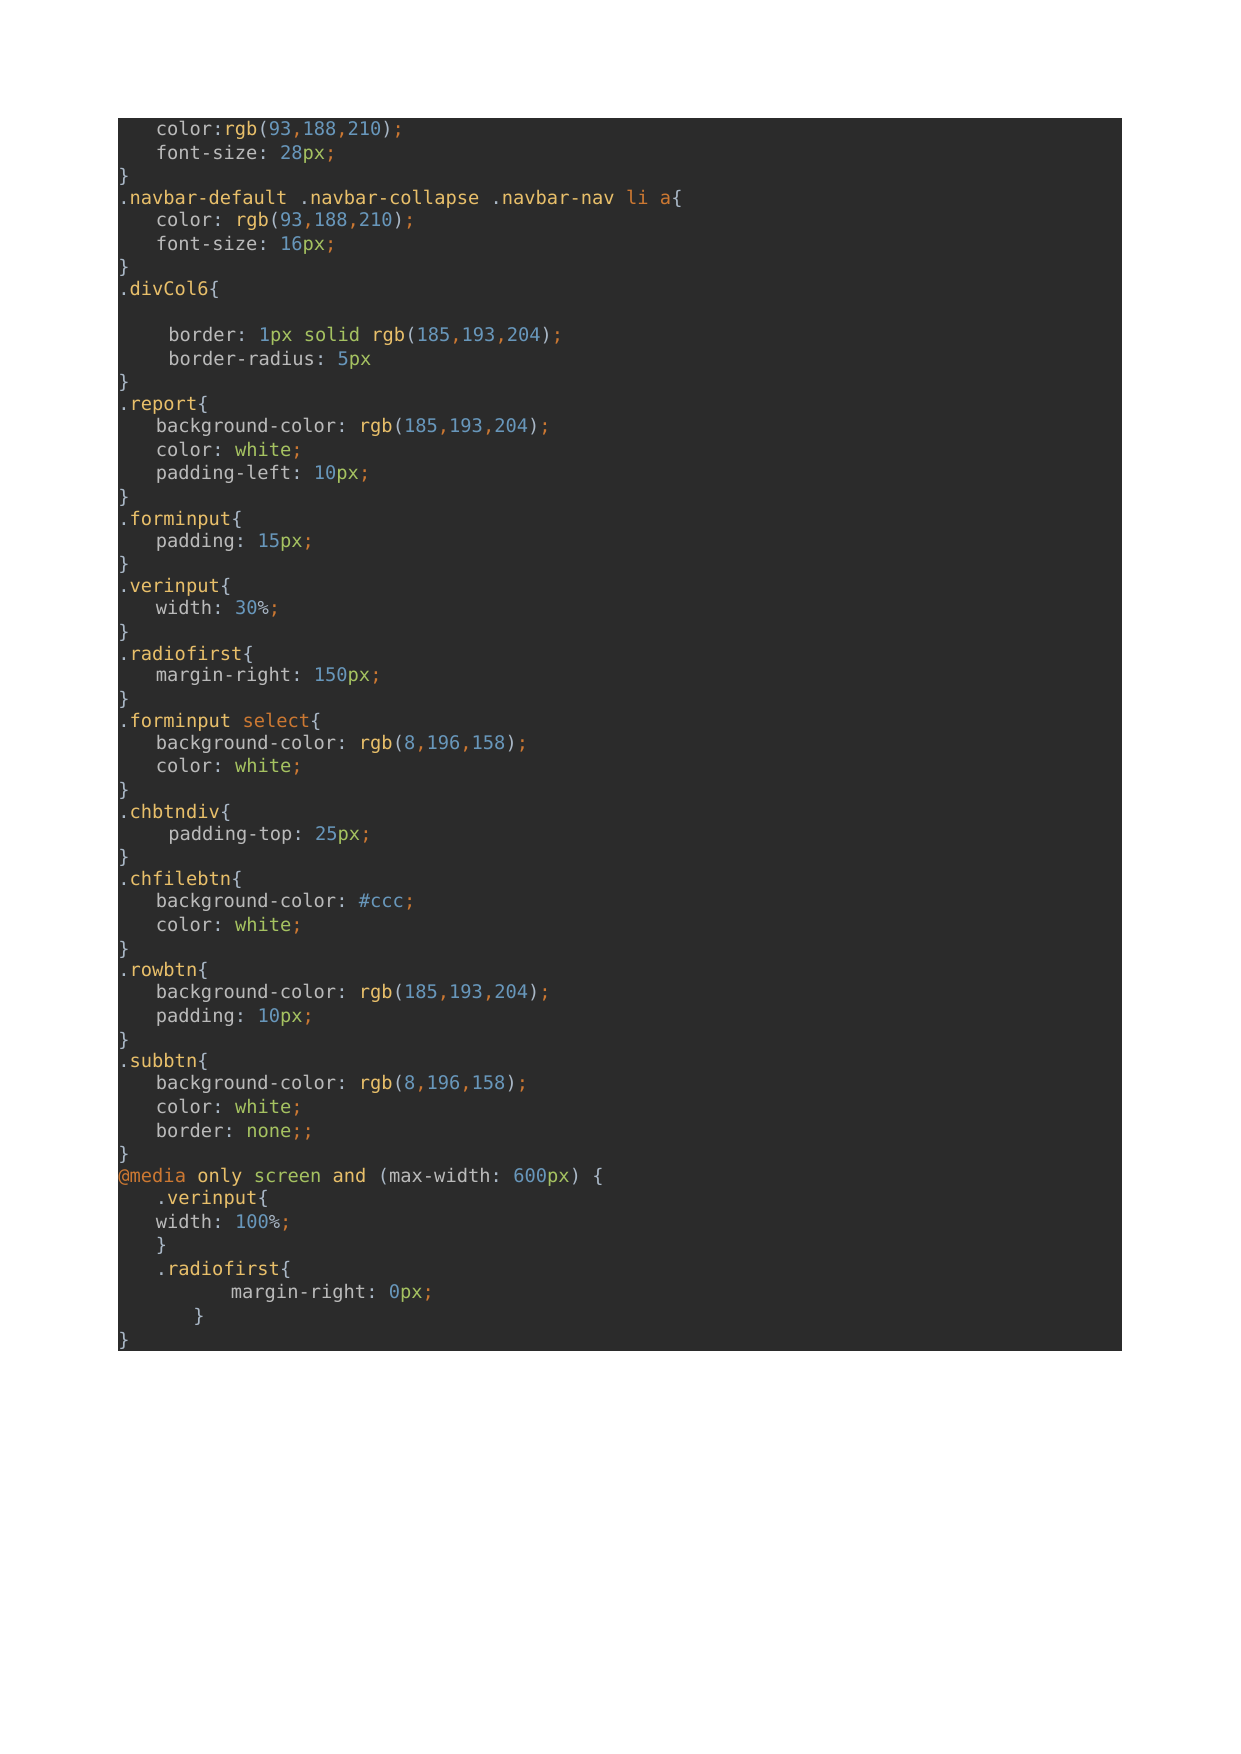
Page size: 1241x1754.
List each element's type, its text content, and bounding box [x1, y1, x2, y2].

text color:rgb(93,188,210); [118, 118, 1122, 142]
text .forminput{ [118, 508, 1122, 529]
text width: 30%; [118, 597, 1122, 621]
text padding: 10px; [118, 1005, 1122, 1028]
text color: white; [118, 438, 1122, 462]
text border-radius: 5px [118, 347, 1122, 371]
text border: none;; [118, 1119, 1122, 1143]
text } [118, 1143, 1122, 1165]
text color: white; [118, 914, 1122, 937]
text width: 100%; [118, 1211, 1122, 1234]
text } [118, 1234, 1122, 1258]
text } [118, 256, 1122, 278]
text .divCol6{ [118, 278, 1122, 300]
text } [118, 553, 1122, 575]
text } [118, 371, 1122, 393]
text border: 1px solid rgb(185,193,204); [118, 324, 1122, 347]
text margin-right: 150px; [118, 664, 1122, 688]
text .subbtn{ [118, 1050, 1122, 1072]
text font-size: 16px; [118, 233, 1122, 256]
text .report{ [118, 393, 1122, 415]
text .navbar-default .navbar-collapse .navbar-nav li a{ [118, 187, 1122, 209]
text @media only screen and (max-width: 600px) { [118, 1165, 1122, 1187]
text } [118, 621, 1122, 642]
text .chfilebtn{ [118, 868, 1122, 890]
text } [118, 165, 1122, 187]
text .rowbtn{ [118, 959, 1122, 981]
text .verinput{ [118, 1187, 1122, 1211]
text } [118, 937, 1122, 959]
text } [118, 1329, 1122, 1351]
text padding: 15px; [118, 529, 1122, 553]
text background-color: rgb(8,196,158); [118, 1072, 1122, 1096]
text padding-left: 10px; [118, 462, 1122, 486]
text margin-right: 0px; [118, 1282, 1122, 1305]
text .chbtndiv{ [118, 801, 1122, 823]
text background-color: rgb(8,196,158); [118, 732, 1122, 755]
text background-color: #ccc; [118, 890, 1122, 914]
text color: white; [118, 755, 1122, 779]
text } [118, 779, 1122, 801]
text font-size: 28px; [118, 142, 1122, 165]
text } [118, 688, 1122, 710]
text } [118, 486, 1122, 508]
text } [118, 1028, 1122, 1050]
text .verinput{ [118, 575, 1122, 597]
text background-color: rgb(185,193,204); [118, 415, 1122, 438]
text padding-top: 25px; [118, 823, 1122, 846]
text background-color: rgb(185,193,204); [118, 981, 1122, 1005]
text color: white; [118, 1096, 1122, 1119]
text .forminput select{ [118, 710, 1122, 732]
text } [118, 1305, 1122, 1329]
text .radiofirst{ [118, 642, 1122, 664]
text .radiofirst{ [118, 1258, 1122, 1282]
text } [118, 846, 1122, 868]
text color: rgb(93,188,210); [118, 209, 1122, 233]
